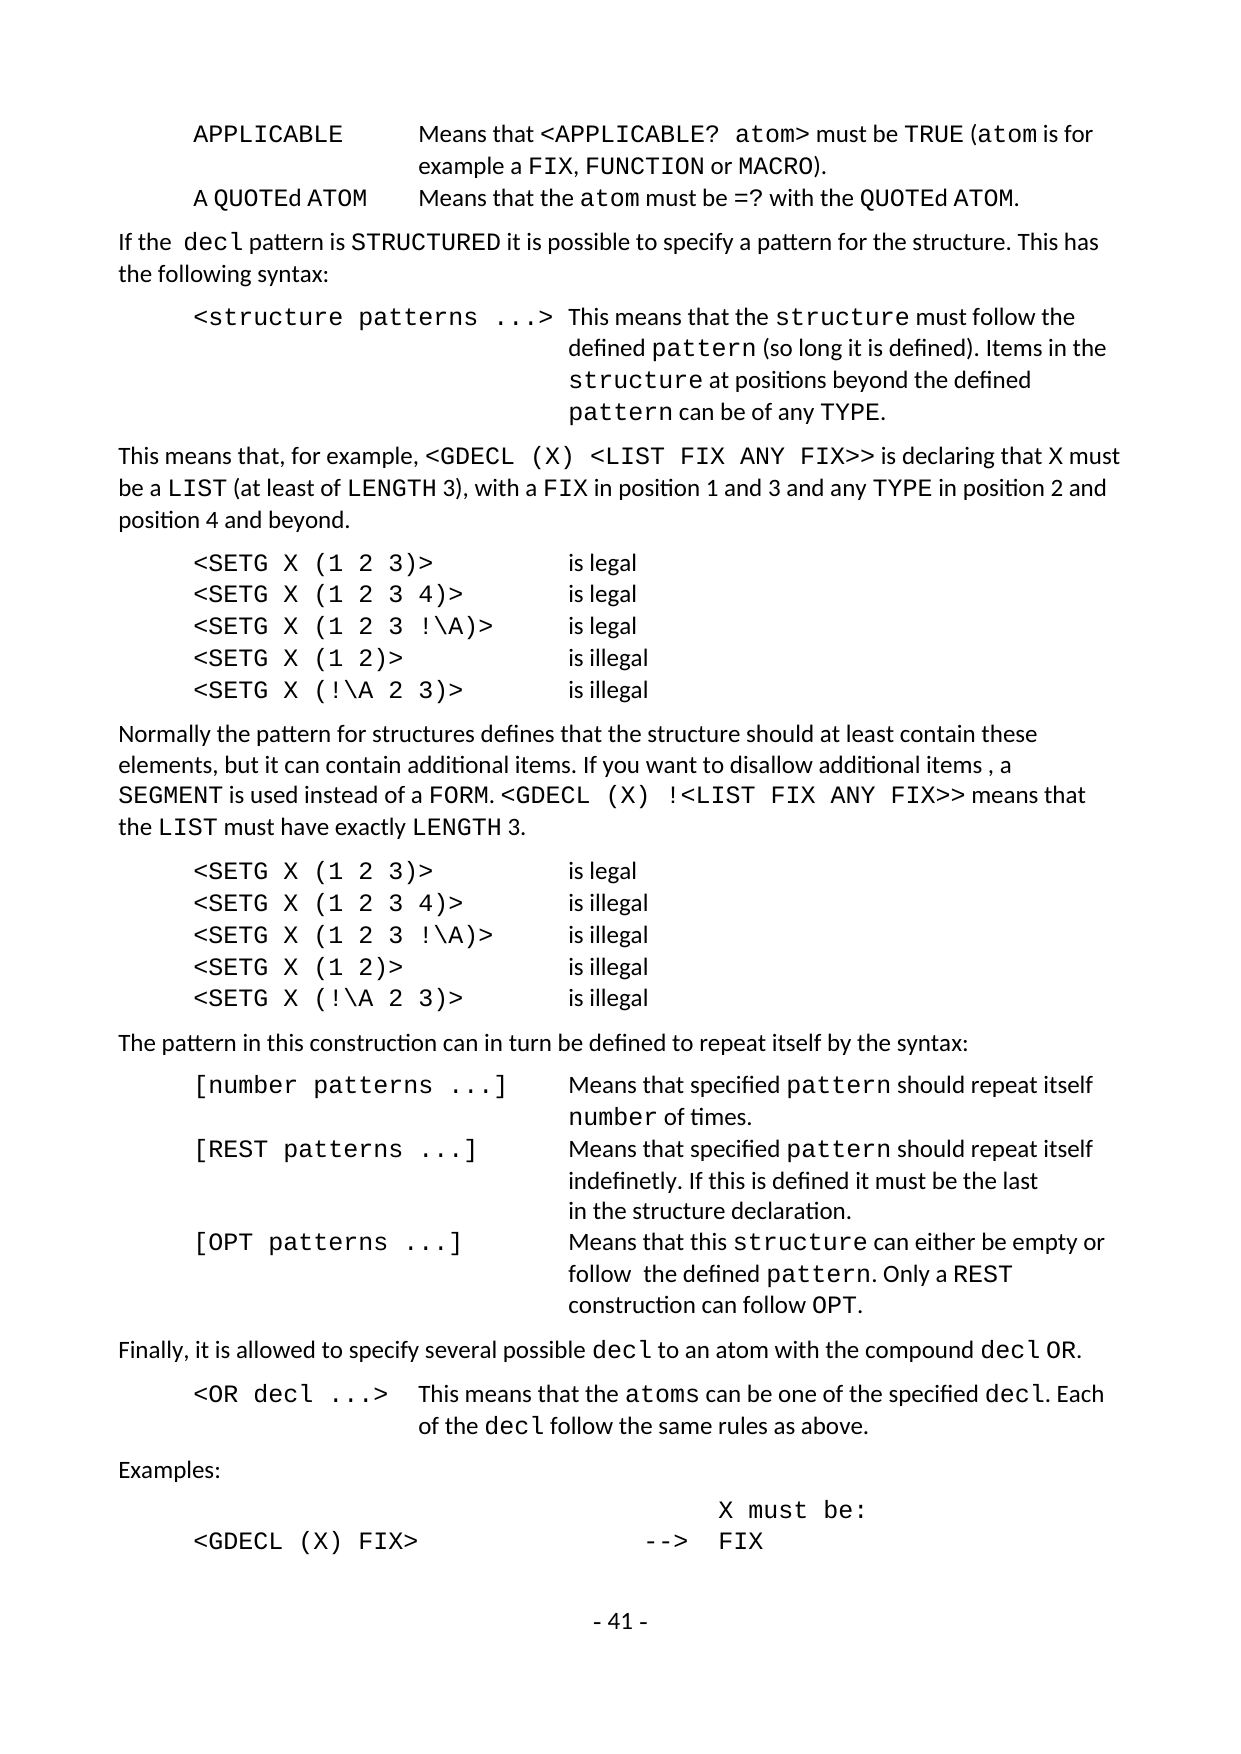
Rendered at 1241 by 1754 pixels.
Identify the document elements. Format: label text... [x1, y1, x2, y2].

text [number patterns ...] Means that specified pattern should repeat itself number of times. [REST patterns ...] Means that specified pattern should repeat itself indefinetly. If this is defined it must be the last in the structure declaration. [OPT patterns ...] Means that this structure can either be empty or follow the defined pattern. Only a REST construction can follow OPT. [118, 1070, 1122, 1321]
text The pattern in this construction can in turn be defined to repeat itself by the syntax: [118, 1027, 1122, 1057]
text <SETG X (1 2 3)> is legal <SETG X (1 2 3 4)> is legal <SETG X (1 2 3 !\A)> is legal <SETG X (1 2)> is illegal <SETG X (!\A 2 3)> is illegal [118, 547, 1122, 706]
text If the decl pattern is STRUCTURED it is possible to specify a pattern for the structure. This has the following syntax: [118, 226, 1122, 288]
text <structure patterns ...> This means that the structure must follow the defined pattern (so long it is defined). Items in the structure at positions beyond the defined pattern can be of any TYPE. [118, 301, 1122, 428]
text <OR decl ...> This means that the atoms can be one of the specified decl. Each of the decl follow the same rules as above. [118, 1378, 1122, 1442]
text <SETG X (1 2 3)> is legal <SETG X (1 2 3 4)> is illegal <SETG X (1 2 3 !\A)> is illegal <SETG X (1 2)> is illegal <SETG X (!\A 2 3)> is illegal [118, 855, 1122, 1014]
text Finally, it is allowed to specify several possible decl to an atom with the compound decl OR. [118, 1334, 1122, 1366]
text Examples: [118, 1454, 1122, 1485]
text X must be: <GDECL (X) FIX> --> FIX [118, 1497, 1122, 1557]
text APPLICABLE Means that <APPLICABLE? atom> must be TRUE (atom is for example a FIX, FUNCTION or MACRO). A QUOTEd ATOM Means that the atom must be =? with the QUOTEd ATOM. [118, 118, 1122, 213]
text Normally the pattern for structures defines that the structure should at least contain these elements, but it can contain additional items. If you want to disallow additional items , a SEGMENT is used instead of a FORM. <GDECL (X) !<LIST FIX ANY FIX>> means that the LIST must have exactly LENGTH 3. [118, 718, 1122, 843]
text This means that, for example, <GDECL (X) <LIST FIX ANY FIX>> is declaring that X must be a LIST (at least of LENGTH 3), with a FIX in position 1 and 3 and any TYPE in position 2 and position 4 and beyond. [118, 440, 1122, 534]
